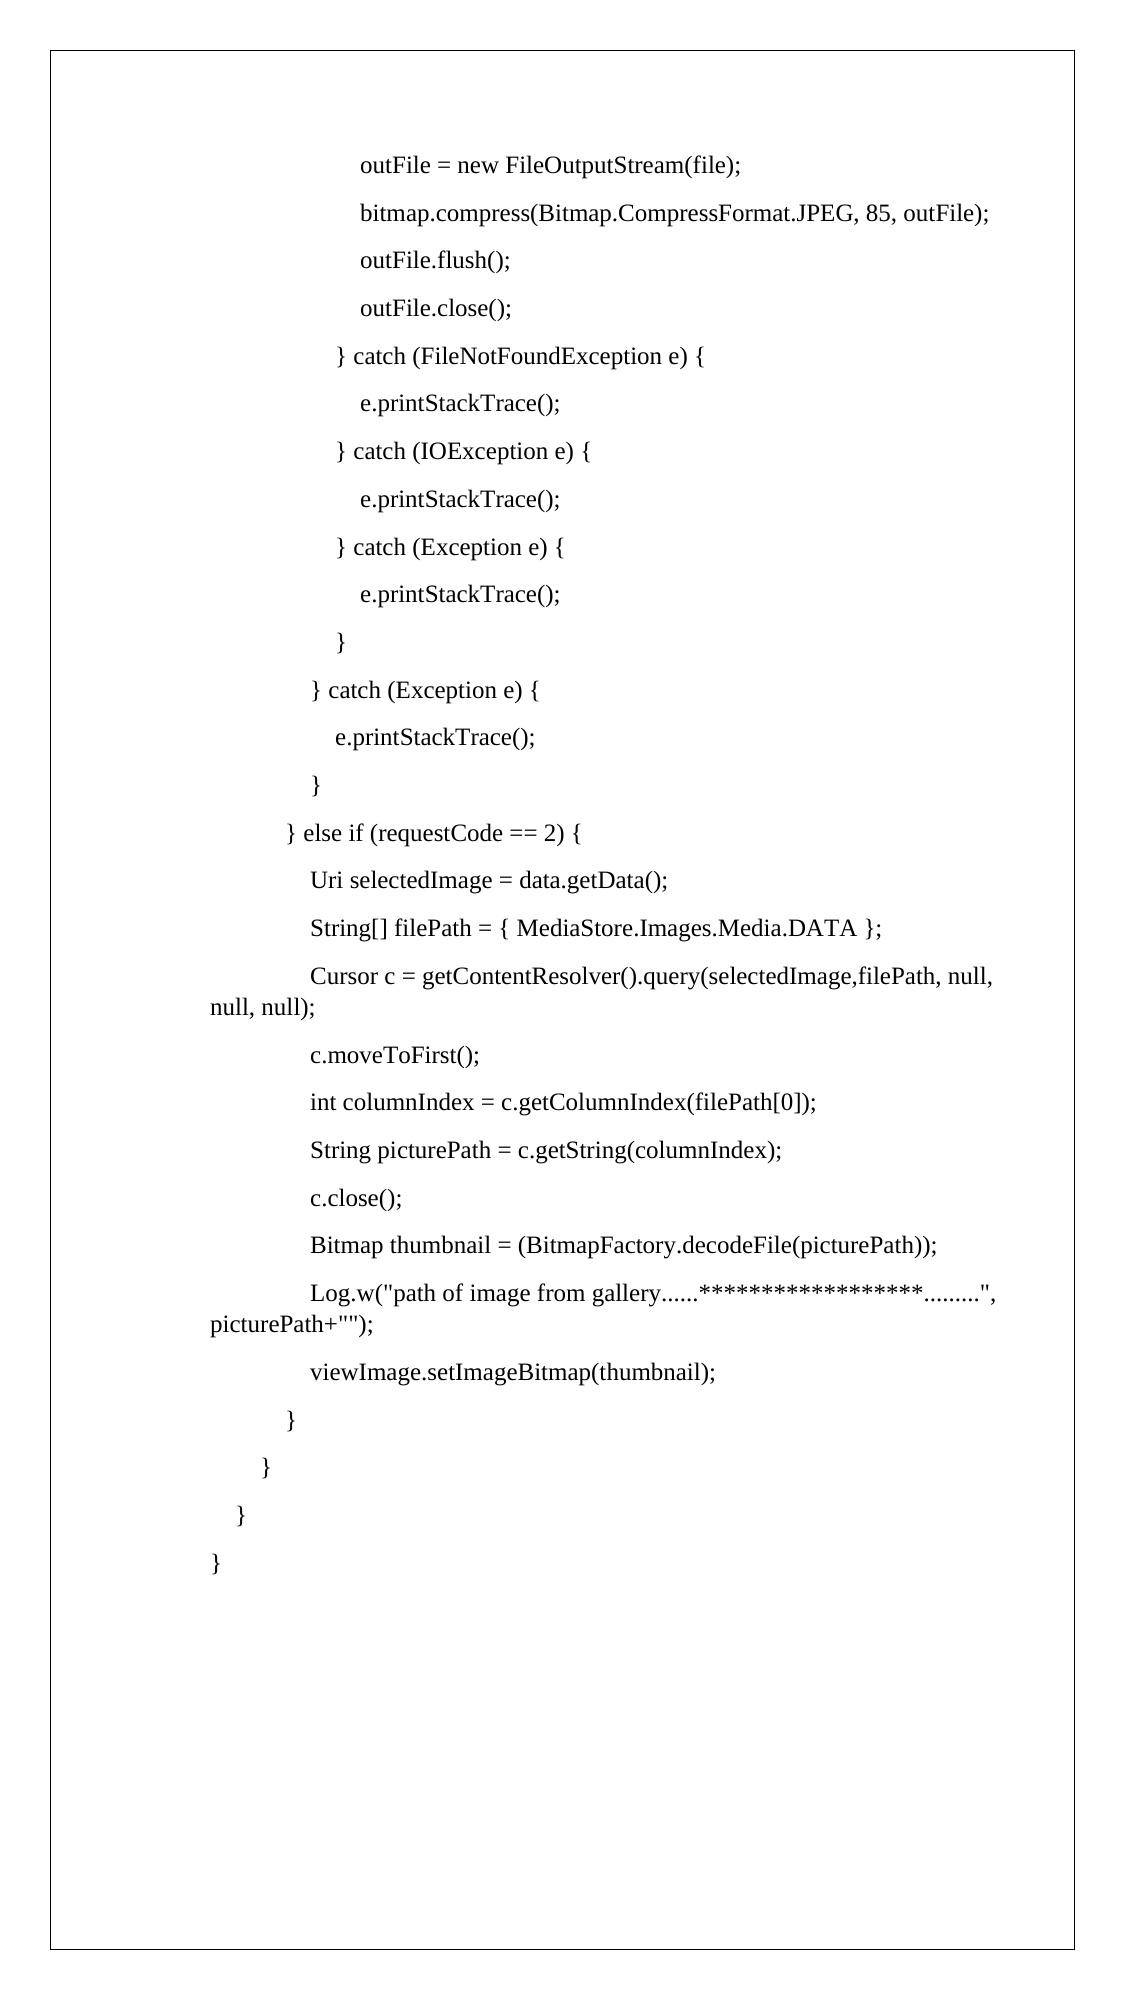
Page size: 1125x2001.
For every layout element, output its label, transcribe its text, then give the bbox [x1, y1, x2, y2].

text } catch (Exception e) { [210, 532, 1020, 560]
text } catch (FileNotFoundException e) { [210, 341, 1020, 369]
text c.close(); [210, 1183, 1020, 1212]
text } [210, 1500, 1020, 1529]
text } [210, 1548, 1020, 1577]
text } [210, 770, 1020, 799]
text viewImage.setImageBitmap(thumbnail); [210, 1357, 1020, 1386]
text outFile.close(); [210, 293, 1020, 322]
text outFile = new FileOutputStream(file); [210, 150, 1020, 179]
text int columnIndex = c.getColumnIndex(filePath[0]); [210, 1087, 1020, 1116]
text } catch (IOException e) { [210, 436, 1020, 465]
text } catch (Exception e) { [210, 675, 1020, 703]
text e.printStackTrace(); [210, 579, 1020, 608]
text Bitmap thumbnail = (BitmapFactory.decodeFile(picturePath)); [210, 1231, 1020, 1259]
text e.printStackTrace(); [210, 388, 1020, 417]
text Log.w("path of image from gallery......******************.........", picturePath+""); [210, 1278, 1020, 1338]
text c.moveToFirst(); [210, 1040, 1020, 1068]
text Uri selectedImage = data.getData(); [210, 866, 1020, 894]
text e.printStackTrace(); [210, 484, 1020, 513]
text Cursor c = getContentResolver().query(selectedImage,filePath, null, null, null); [210, 961, 1020, 1021]
text e.printStackTrace(); [210, 722, 1020, 751]
text } [210, 1405, 1020, 1433]
text String picturePath = c.getString(columnIndex); [210, 1135, 1020, 1164]
text bitmap.compress(Bitmap.CompressFormat.JPEG, 85, outFile); [210, 198, 1020, 226]
text } [210, 1452, 1020, 1481]
text outFile.flush(); [210, 245, 1020, 274]
text } [210, 627, 1020, 656]
text String[] filePath = { MediaStore.Images.Media.DATA }; [210, 913, 1020, 942]
text } else if (requestCode == 2) { [210, 818, 1020, 847]
